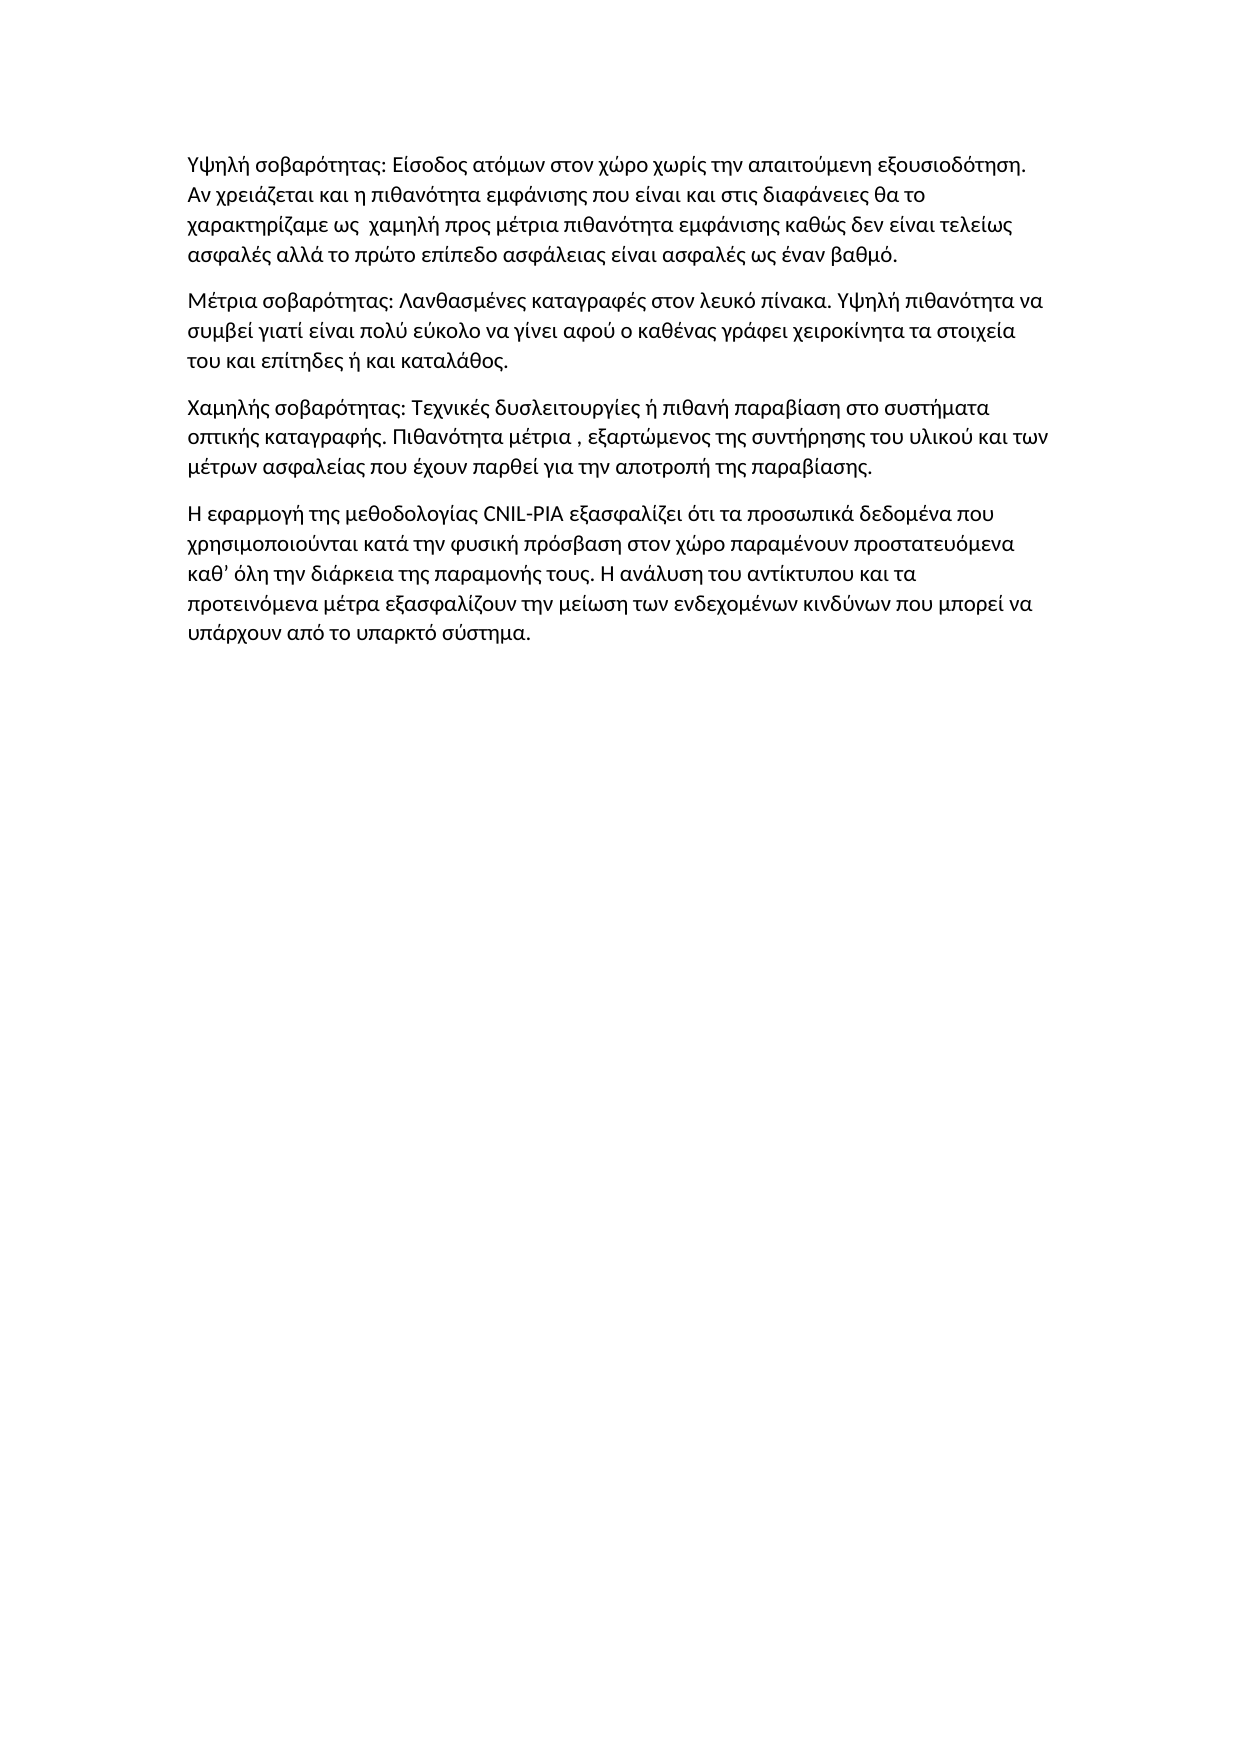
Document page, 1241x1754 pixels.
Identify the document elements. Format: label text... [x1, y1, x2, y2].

text Η εφαρμογή της μεθοδολογίας CNIL-PIA εξασφαλίζει ότι τα προσωπικά δεδομένα που χρησιμοποιούνται κατά την φυσική πρόσβαση στον χώρο παραμένουν προστατευόμενα καθ’ όλη την διάρκεια της παραμονής τους. Η ανάλυση του αντίκτυπου και τα προτεινόμενα μέτρα εξασφαλίζουν την μείωση των ενδεχομένων κινδύνων που μπορεί να υπάρχουν από το υπαρκτό σύστημα. [187, 499, 1053, 647]
text Χαμηλής σοβαρότητας: Τεχνικές δυσλειτουργίες ή πιθανή παραβίαση στο συστήματα οπτικής καταγραφής. Πιθανότητα μέτρια , εξαρτώμενος της συντήρησης του υλικού και των μέτρων ασφαλείας που έχουν παρθεί για την αποτροπή της παραβίασης. [187, 393, 1053, 480]
text Μέτρια σοβαρότητας: Λανθασμένες καταγραφές στον λευκό πίνακα. Υψηλή πιθανότητα να συμβεί γιατί είναι πολύ εύκολο να γίνει αφού ο καθένας γράφει χειροκίνητα τα στοιχεία του και επίτηδες ή και καταλάθος. [187, 286, 1053, 374]
text Υψηλή σοβαρότητας: Είσοδος ατόμων στον χώρο χωρίς την απαιτούμενη εξουσιοδότηση. Αν χρειάζεται και η πιθανότητα εμφάνισης που είναι και στις διαφάνειες θα το χαρακτηρίζαμε ως χαμηλή προς μέτρια πιθανότητα εμφάνισης καθώς δεν είναι τελείως ασφαλές αλλά το πρώτο επίπεδο ασφάλειας είναι ασφαλές ως έναν βαθμό. [187, 150, 1053, 268]
